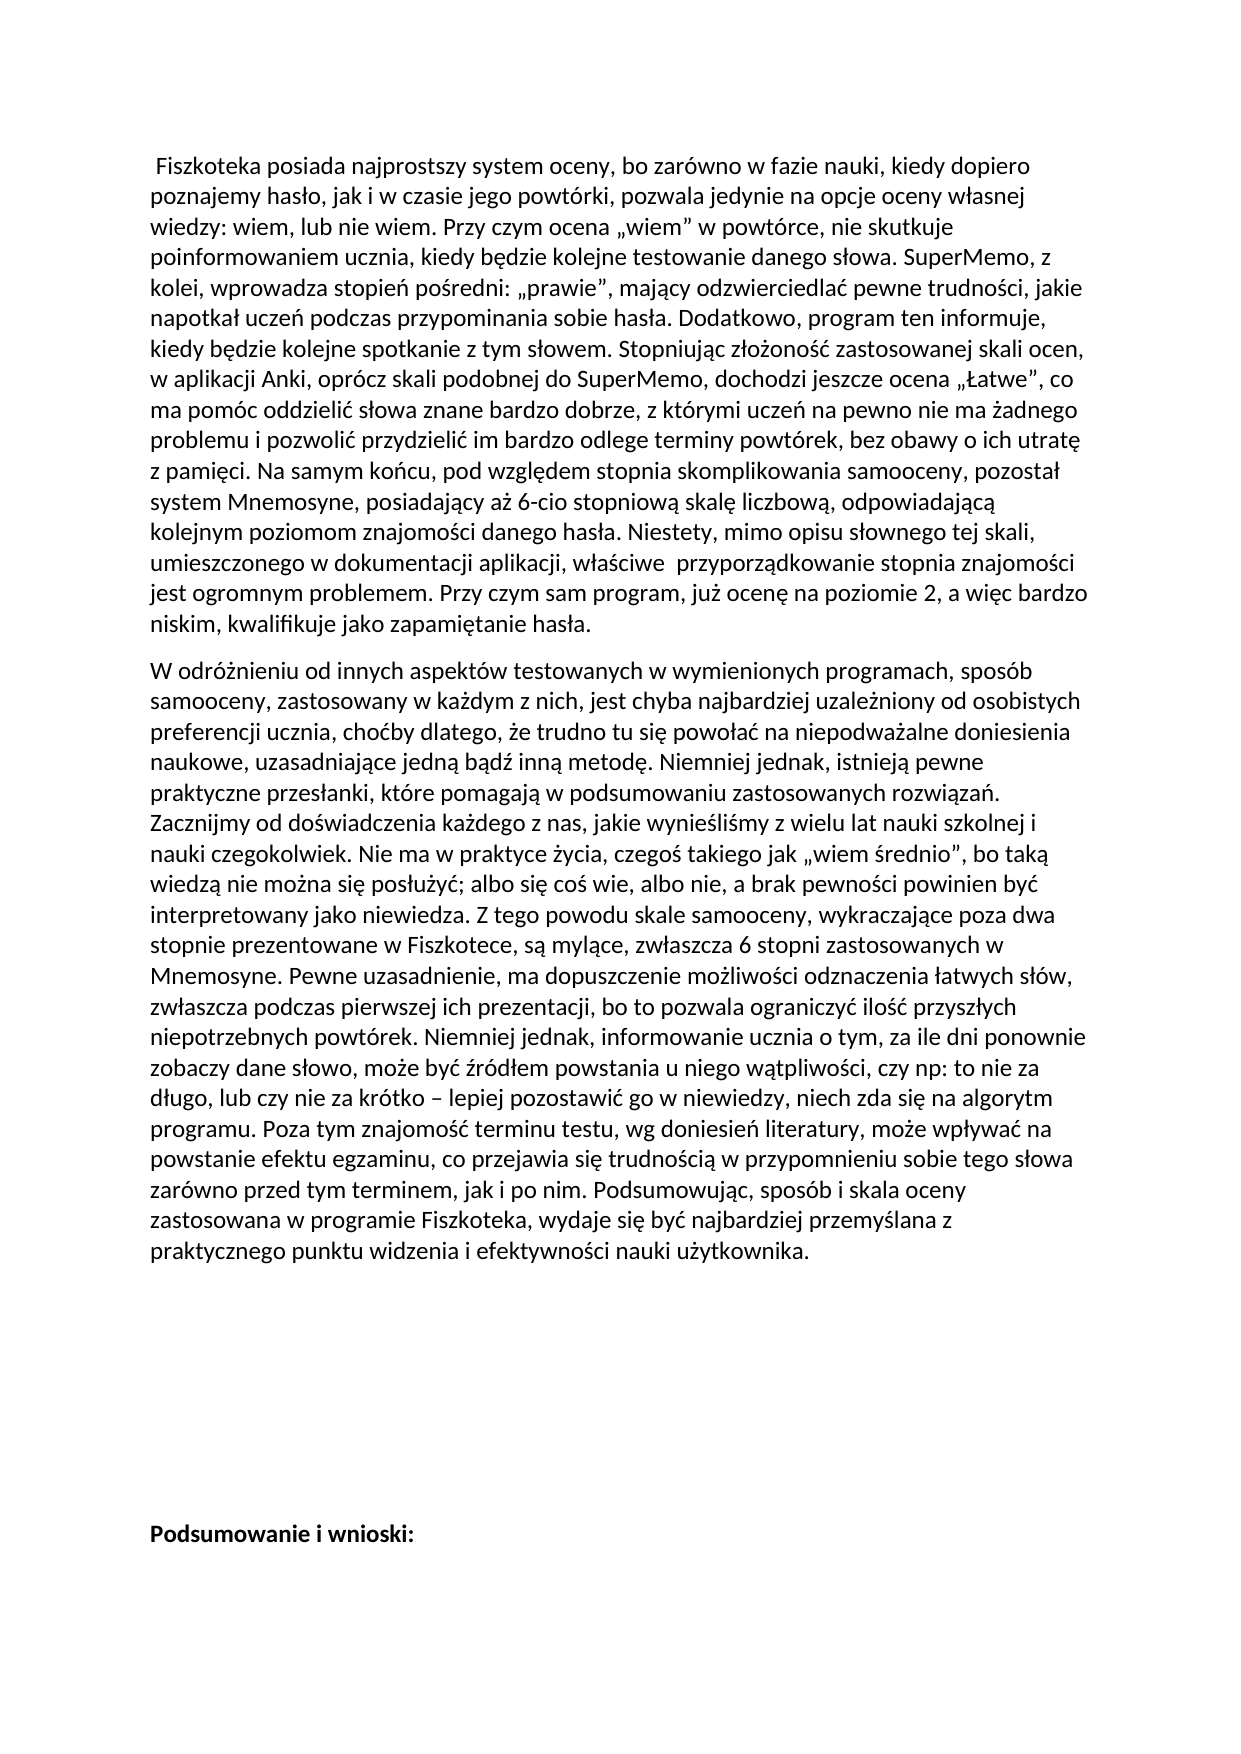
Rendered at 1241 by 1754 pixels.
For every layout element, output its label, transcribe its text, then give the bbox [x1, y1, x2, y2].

text W odróżnieniu od innych aspektów testowanych w wymienionych programach, sposób samooceny, zastosowany w każdym z nich, jest chyba najbardziej uzależniony od osobistych preferencji ucznia, choćby dlatego, że trudno tu się powołać na niepodważalne doniesienia naukowe, uzasadniające jedną bądź inną metodę. Niemniej jednak, istnieją pewne praktyczne przesłanki, które pomagają w podsumowaniu zastosowanych rozwiązań. Zacznijmy od doświadczenia każdego z nas, jakie wynieśliśmy z wielu lat nauki szkolnej i nauki czegokolwiek. Nie ma w praktyce życia, czegoś takiego jak „wiem średnio”, bo taką wiedzą nie można się posłużyć; albo się coś wie, albo nie, a brak pewności powinien być interpretowany jako niewiedza. Z tego powodu skale samooceny, wykraczające poza dwa stopnie prezentowane w Fiszkotece, są mylące, zwłaszcza 6 stopni zastosowanych w Mnemosyne. Pewne uzasadnienie, ma dopuszczenie możliwości odznaczenia łatwych słów, zwłaszcza podczas pierwszej ich prezentacji, bo to pozwala ograniczyć ilość przyszłych niepotrzebnych powtórek. Niemniej jednak, informowanie ucznia o tym, za ile dni ponownie zobaczy dane słowo, może być źródłem powstania u niego wątpliwości, czy np: to nie za długo, lub czy nie za krótko – lepiej pozostawić go w niewiedzy, niech zda się na algorytm programu. Poza tym znajomość terminu testu, wg doniesień literatury, może wpływać na powstanie efektu egzaminu, co przejawia się trudnością w przypomnieniu sobie tego słowa zarówno przed tym terminem, jak i po nim. Podsumowując, sposób i skala oceny zastosowana w programie Fiszkoteka, wydaje się być najbardziej przemyślana z praktycznego punktu widzenia i efektywności nauki użytkownika. [150, 655, 1090, 1265]
text Fiszkoteka posiada najprostszy system oceny, bo zarówno w fazie nauki, kiedy dopiero poznajemy hasło, jak i w czasie jego powtórki, pozwala jedynie na opcje oceny własnej wiedzy: wiem, lub nie wiem. Przy czym ocena „wiem” w powtórce, nie skutkuje poinformowaniem ucznia, kiedy będzie kolejne testowanie danego słowa. SuperMemo, z kolei, wprowadza stopień pośredni: „prawie”, mający odzwierciedlać pewne trudności, jakie napotkał uczeń podczas przypominania sobie hasła. Dodatkowo, program ten informuje, kiedy będzie kolejne spotkanie z tym słowem. Stopniując złożoność zastosowanej skali ocen, w aplikacji Anki, oprócz skali podobnej do SuperMemo, dochodzi jeszcze ocena „Łatwe”, co ma pomóc oddzielić słowa znane bardzo dobrze, z którymi uczeń na pewno nie ma żadnego problemu i pozwolić przydzielić im bardzo odlege terminy powtórek, bez obawy o ich utratę z pamięci. Na samym końcu, pod względem stopnia skomplikowania samooceny, pozostał system Mnemosyne, posiadający aż 6-cio stopniową skalę liczbową, odpowiadającą kolejnym poziomom znajomości danego hasła. Niestety, mimo opisu słownego tej skali, umieszczonego w dokumentacji aplikacji, właściwe przyporządkowanie stopnia znajomości jest ogromnym problemem. Przy czym sam program, już ocenę na poziomie 2, a więc bardzo niskim, kwalifikuje jako zapamiętanie hasła. [150, 150, 1090, 638]
text Podsumowanie i wnioski: [150, 1518, 1090, 1548]
